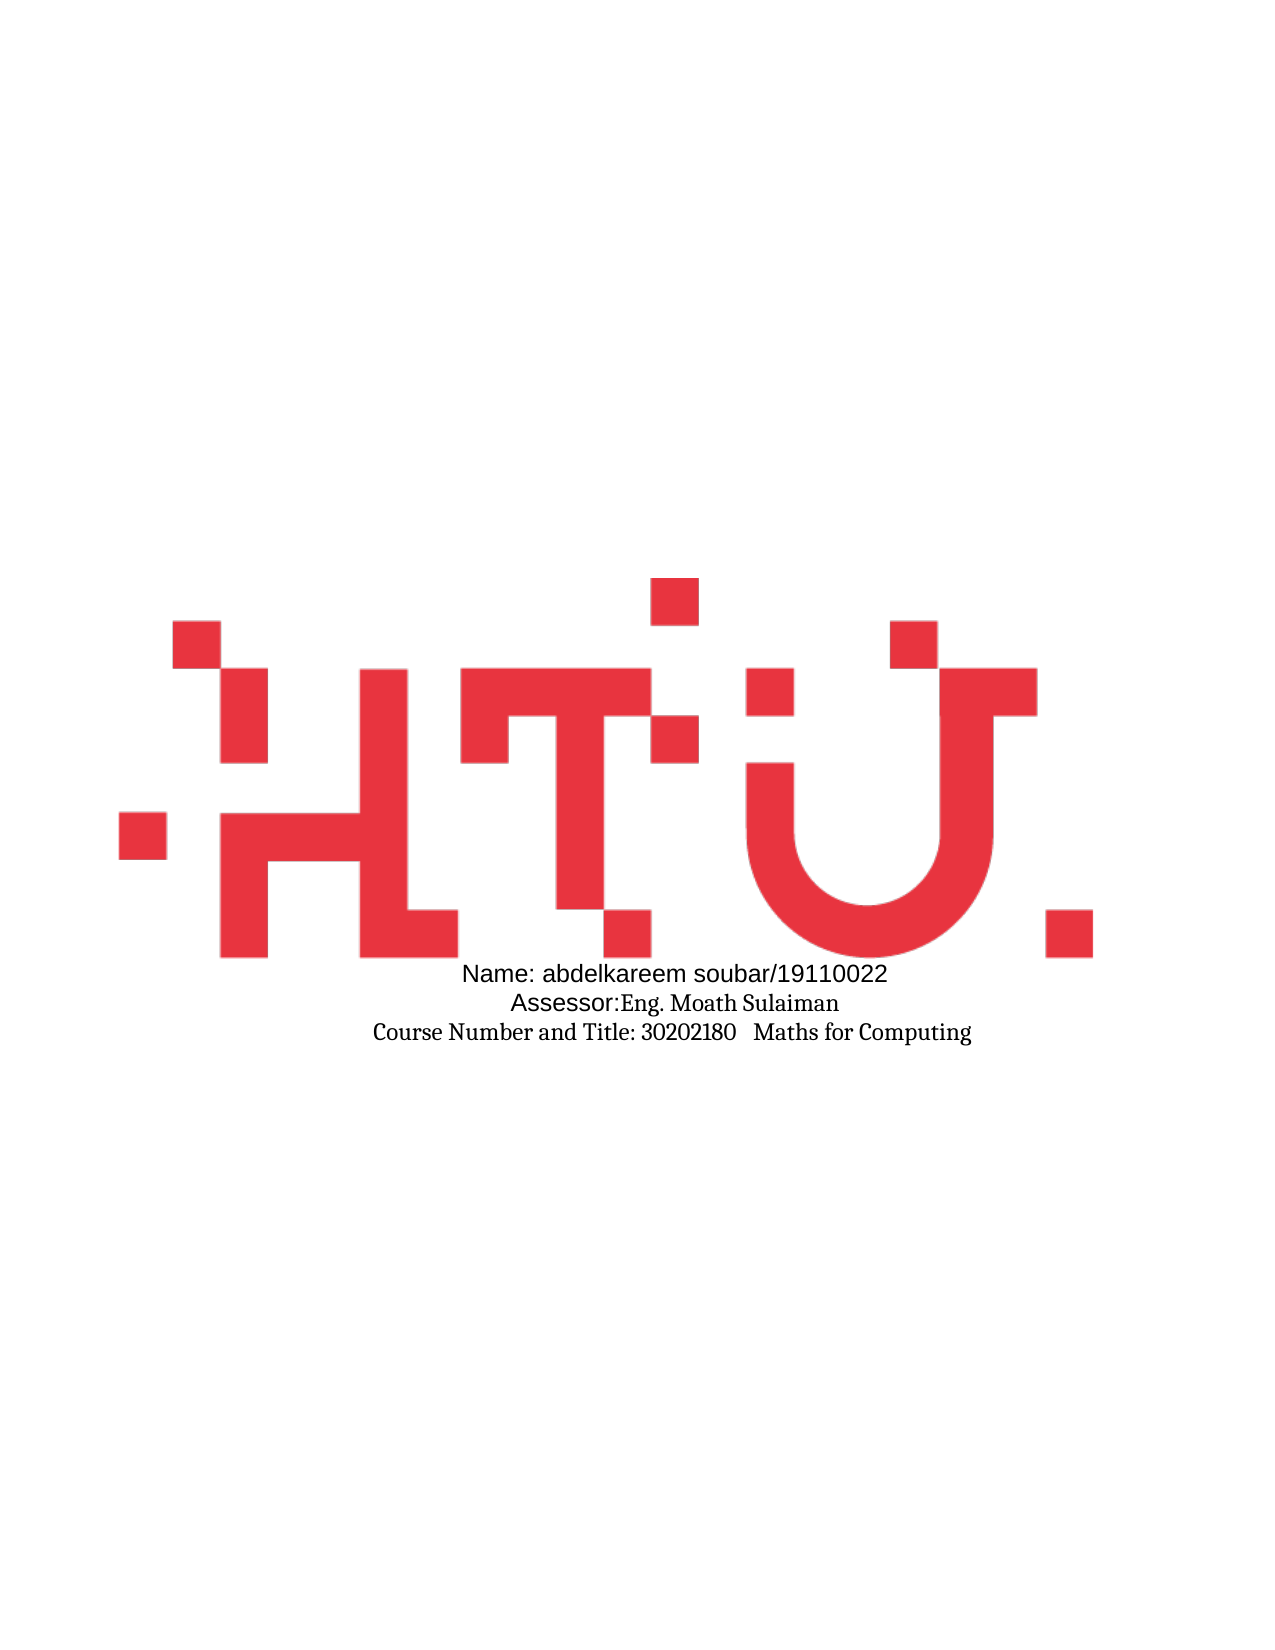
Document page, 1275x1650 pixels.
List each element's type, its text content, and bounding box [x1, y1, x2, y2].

list Course Number and Title: 30202180 Maths for Computing [156, 1017, 1157, 1046]
list Name: abdelkareem soubar/19110022 [156, 578, 1157, 988]
picture [118, 578, 1094, 959]
list Assessor:Eng. Moath Sulaiman [156, 988, 1157, 1017]
